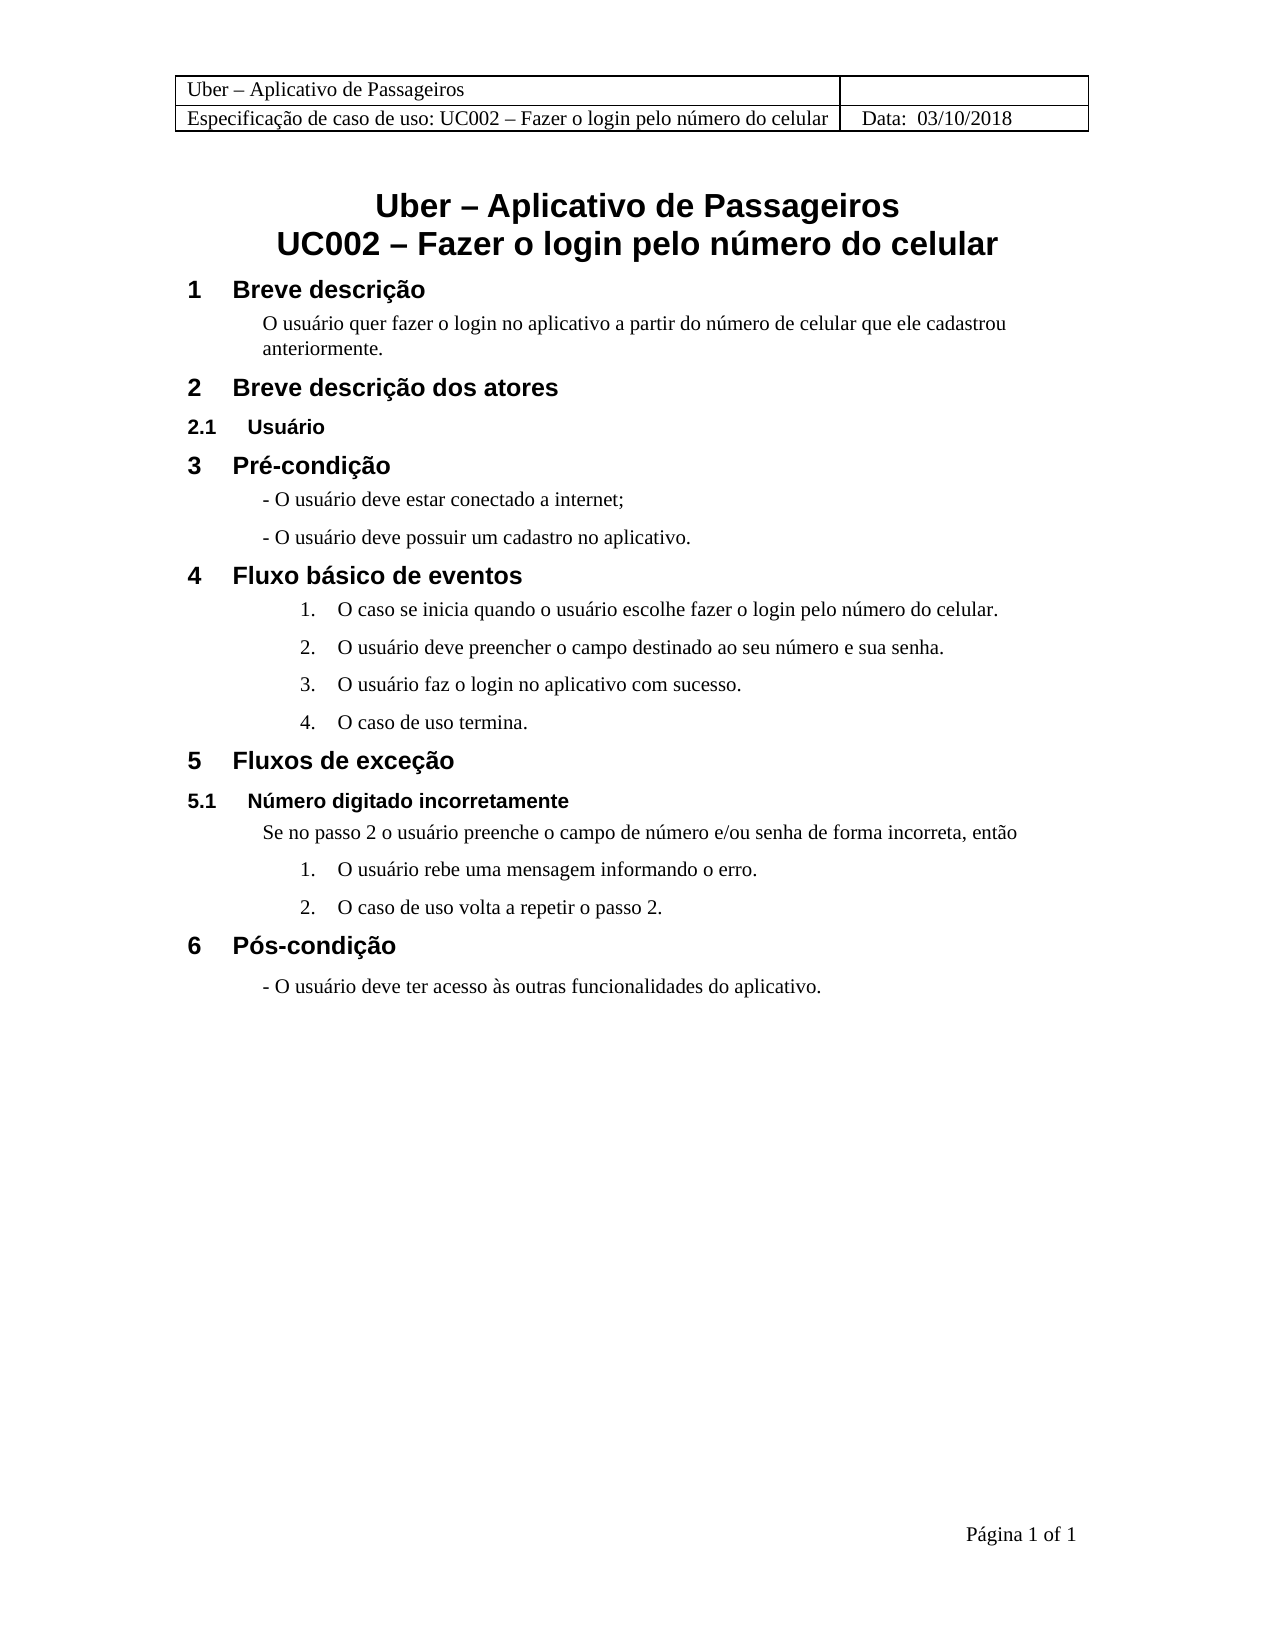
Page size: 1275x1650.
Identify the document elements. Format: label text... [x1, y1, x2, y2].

subtitle Usuário [187, 414, 1087, 439]
subtitle Breve descrição dos atores [187, 373, 1087, 401]
list O caso de uso termina. [300, 709, 1087, 734]
subtitle Fluxos de exceção [187, 746, 1087, 775]
list O caso se inicia quando o usuário escolhe fazer o login pelo número do celular. [300, 596, 1087, 621]
subtitle Pós-condição [187, 931, 1087, 960]
list O usuário deve preencher o campo destinado ao seu número e sua senha. [300, 634, 1087, 659]
subtitle Pré-condição [187, 451, 1087, 480]
text Se no passo 2 o usuário preenche o campo de número e/ou senha de forma incorreta, então [262, 819, 1087, 844]
subtitle Fluxo básico de eventos [187, 561, 1087, 590]
list O caso de uso volta a repetir o passo 2. [300, 894, 1087, 919]
list O usuário faz o login no aplicativo com sucesso. [300, 671, 1087, 696]
subtitle - O usuário deve ter acesso às outras funcionalidades do aplicativo. [187, 973, 1087, 998]
text - O usuário deve estar conectado a internet; [262, 486, 1087, 511]
subtitle Uber – Aplicativo de Passageiros UC002 – Fazer o login pelo número do celular [187, 186, 1087, 263]
list O usuário rebe uma mensagem informando o erro. [300, 856, 1087, 881]
subtitle Breve descrição [187, 275, 1087, 304]
text - O usuário deve possuir um cadastro no aplicativo. [262, 524, 1087, 549]
subtitle Número digitado incorretamente [187, 788, 1087, 813]
text O usuário quer fazer o login no aplicativo a partir do número de celular que ele cadastrou anteriormente. [262, 310, 1087, 360]
